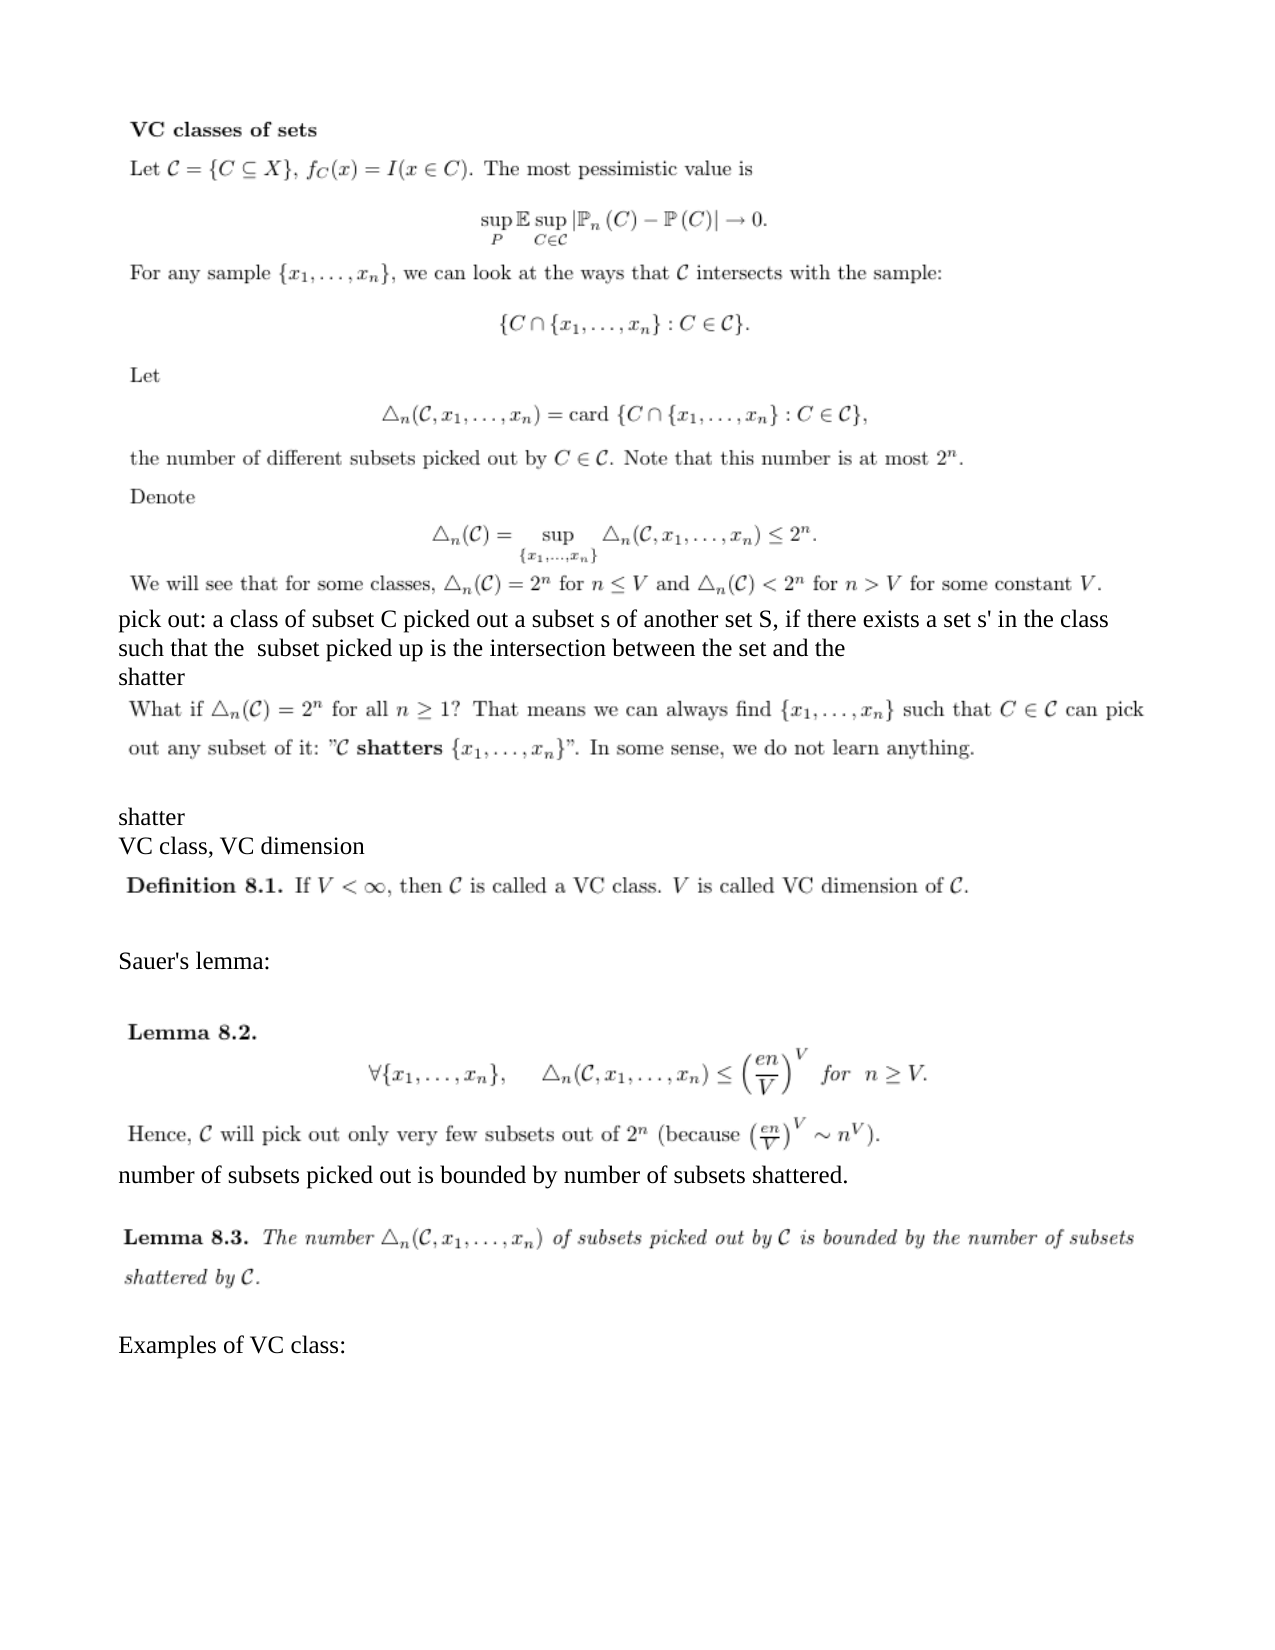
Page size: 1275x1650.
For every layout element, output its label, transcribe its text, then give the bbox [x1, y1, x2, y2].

text VC class, VC dimension [118, 831, 1157, 860]
text Examples of VC class: [118, 1331, 1157, 1359]
picture [118, 118, 1157, 605]
text Sauer's lemma: [118, 946, 1157, 974]
picture [118, 1217, 1157, 1302]
text pick out: a class of subset C picked out a subset s of another set S, if there exists a set s' in the class such that the subset picked up is the intersection between the set and the [118, 605, 1157, 662]
text shatter [118, 802, 1157, 831]
picture [118, 1003, 1157, 1161]
picture [118, 860, 1157, 917]
text number of subsets picked out is bounded by number of subsets shattered. [118, 1161, 1157, 1189]
picture [118, 690, 1157, 774]
text shatter [118, 662, 1157, 690]
